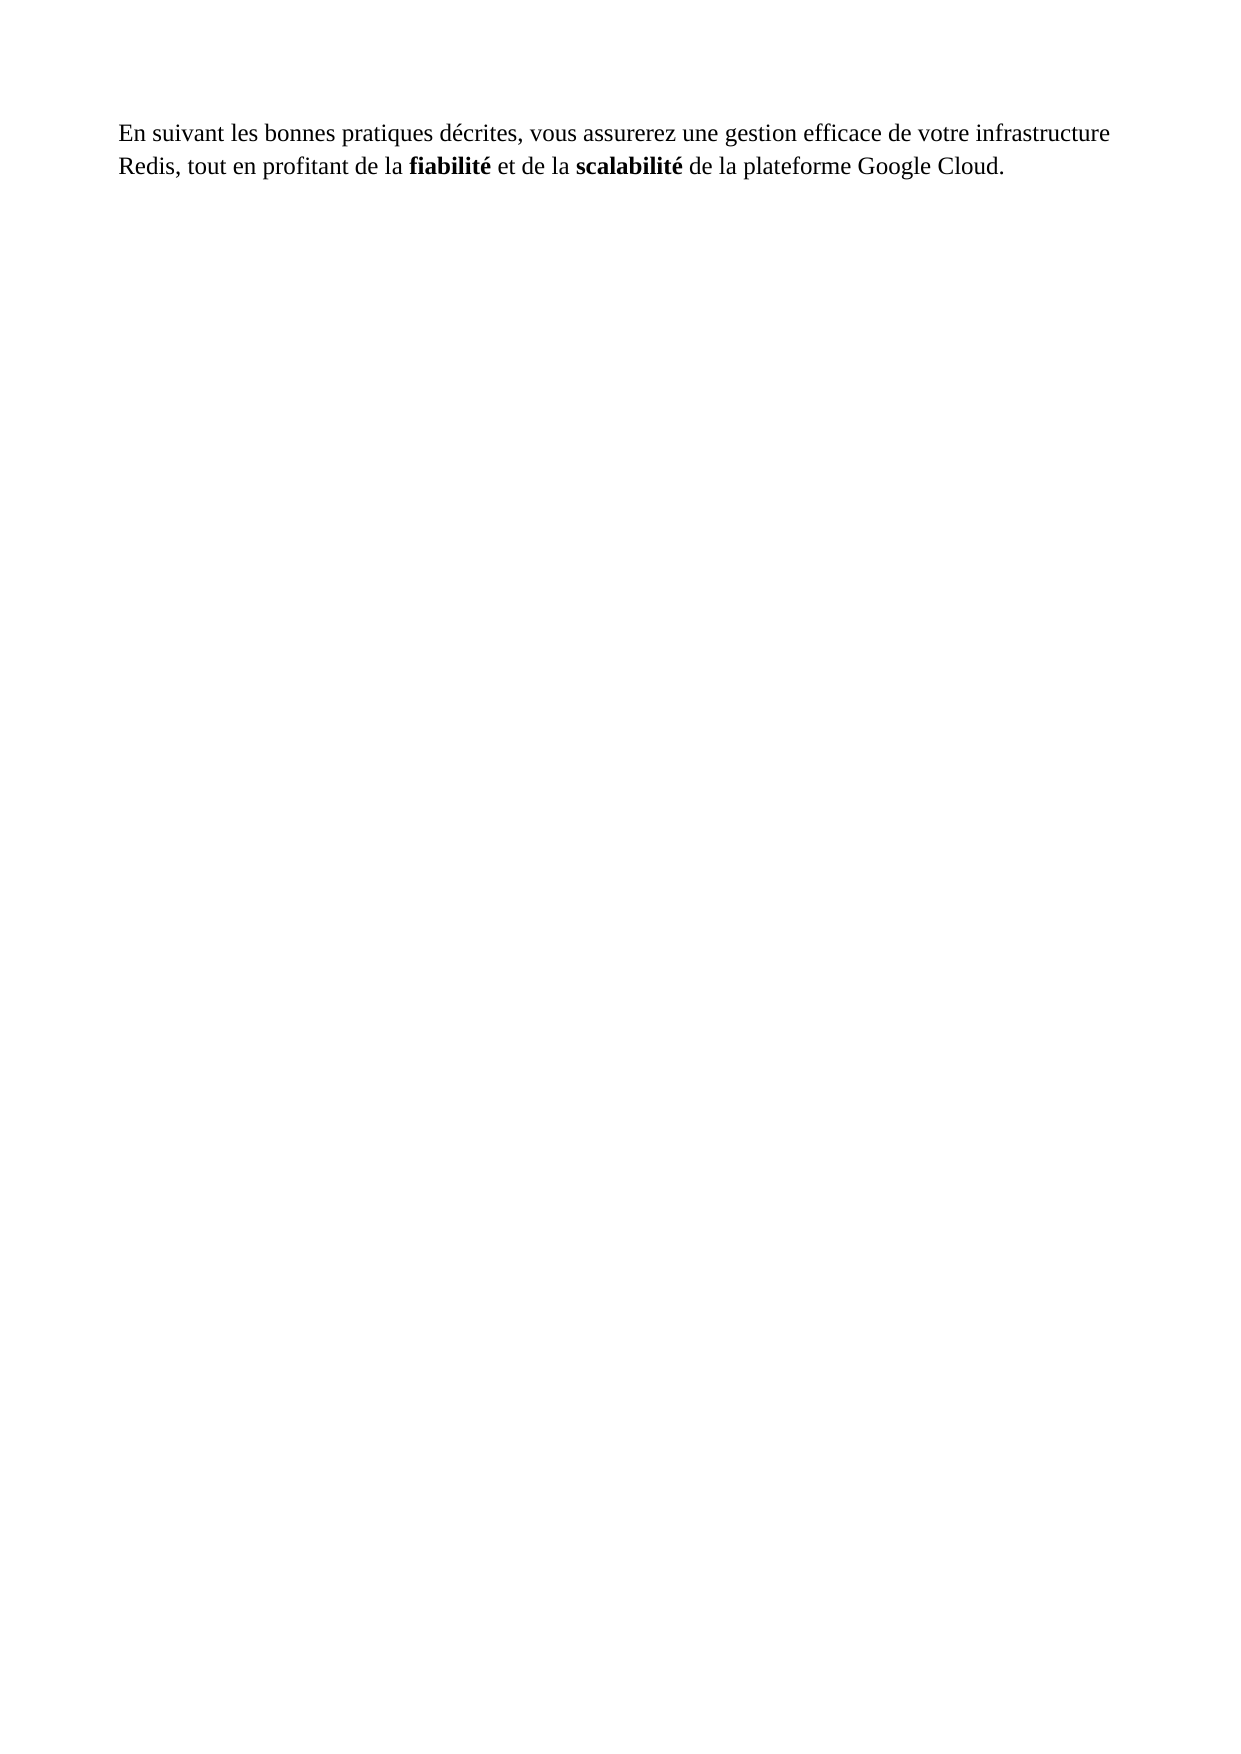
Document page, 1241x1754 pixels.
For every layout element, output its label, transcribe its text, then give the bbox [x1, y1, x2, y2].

text En suivant les bonnes pratiques décrites, vous assurerez une gestion efficace de votre infrastructure Redis, tout en profitant de la fiabilité et de la scalabilité de la plateforme Google Cloud. [118, 118, 1122, 180]
